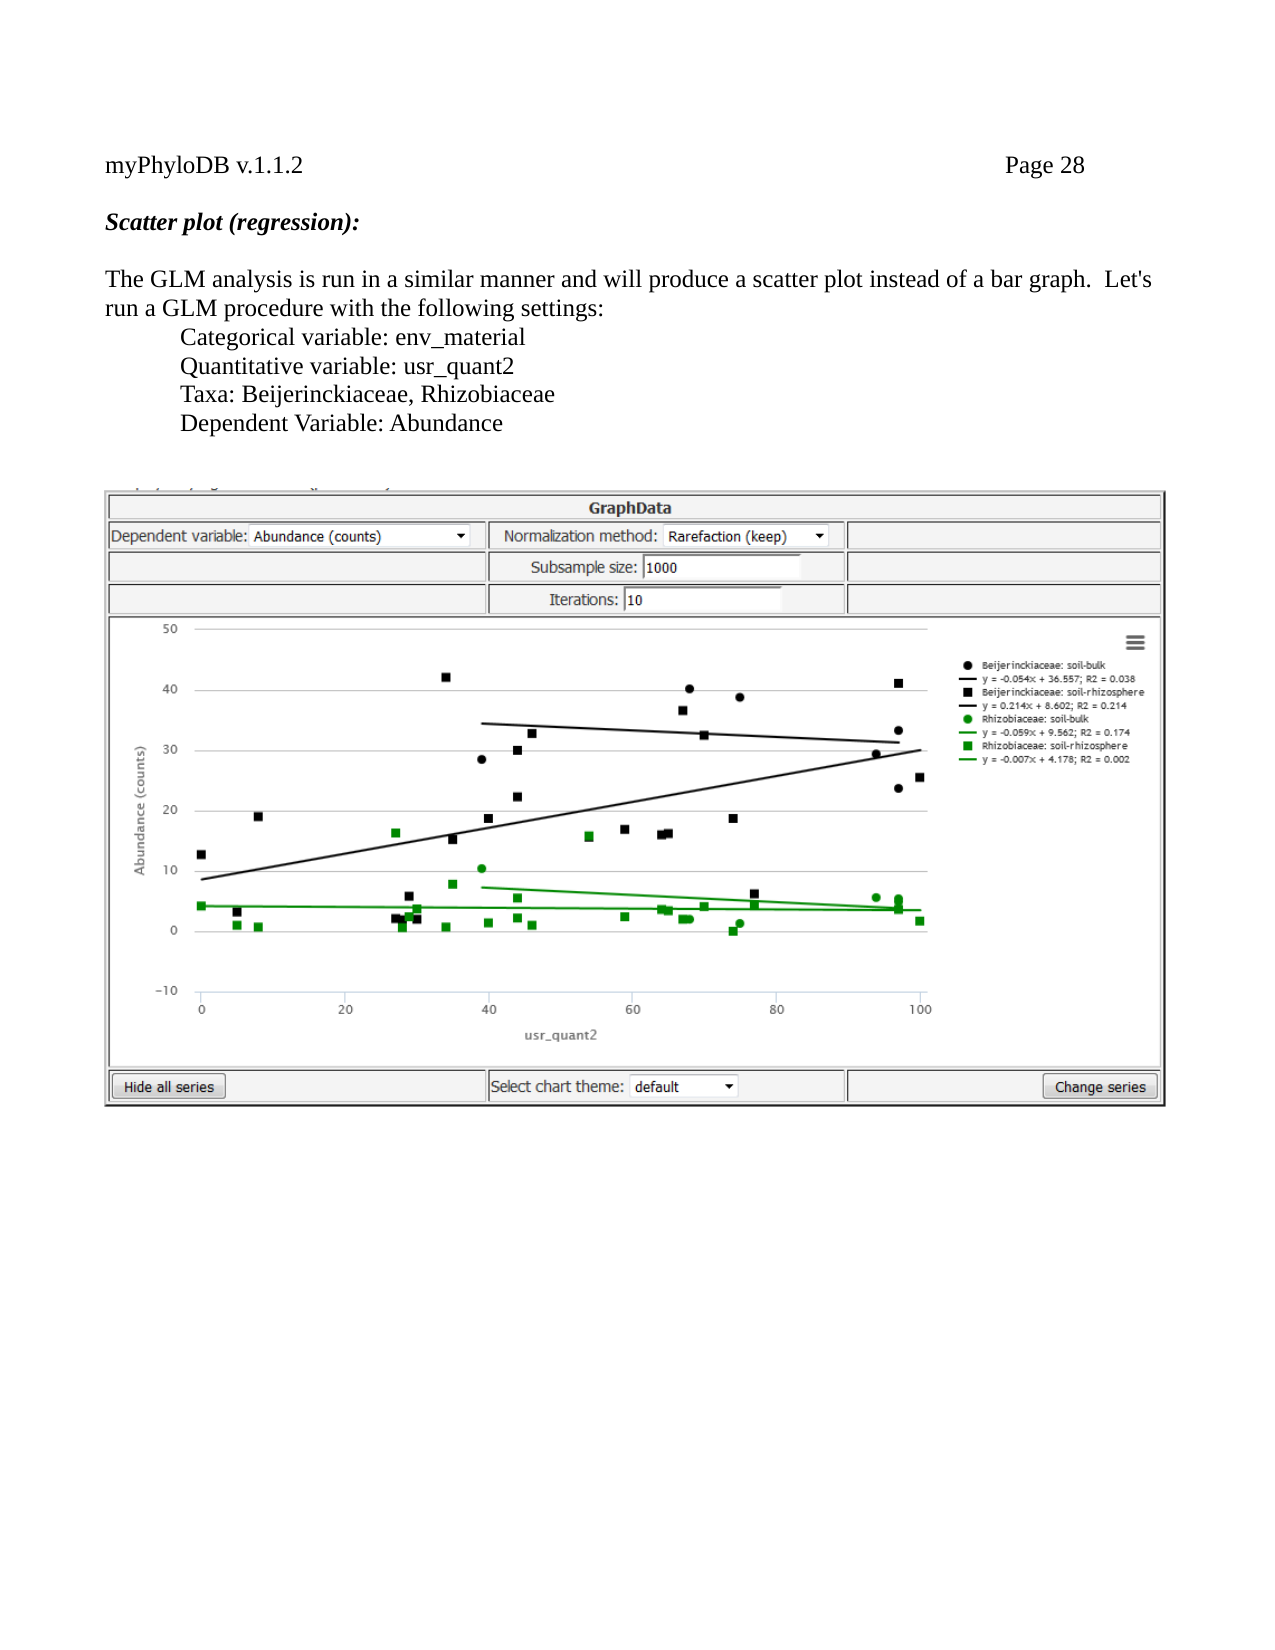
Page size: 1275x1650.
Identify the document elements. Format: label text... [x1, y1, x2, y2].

text Taxa: Beijerinckiaceae, Rhizobiaceae [105, 379, 1170, 408]
text Categorical variable: env_material [105, 322, 1170, 351]
picture [103, 488, 1169, 1110]
text Scatter plot (regression): [105, 207, 1170, 236]
text Dependent Variable: Abundance [105, 408, 1170, 437]
text The GLM analysis is run in a similar manner and will produce a scatter plot instead of a bar graph. Let's run a GLM procedure with the following settings: [105, 264, 1170, 322]
text Quantitative variable: usr_quant2 [105, 351, 1170, 379]
